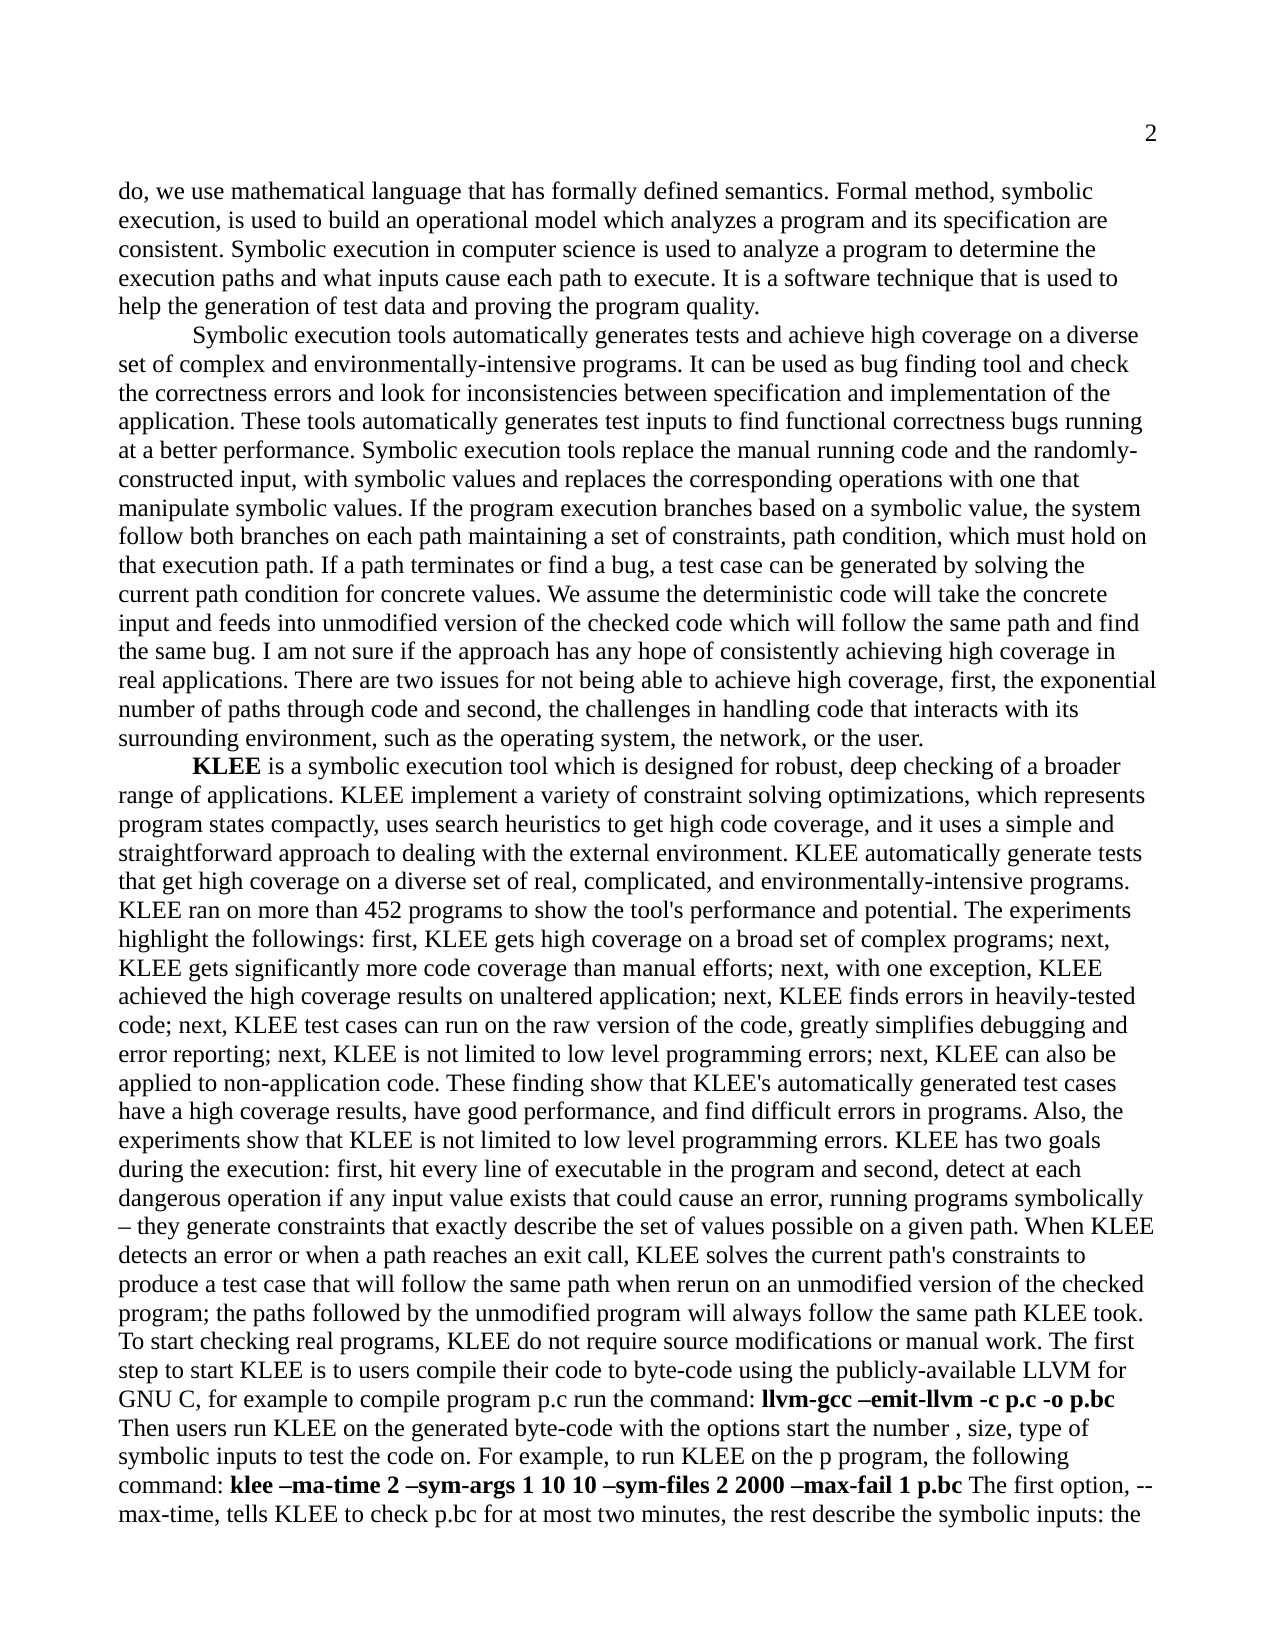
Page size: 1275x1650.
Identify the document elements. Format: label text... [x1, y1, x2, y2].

text KLEE ran on more than 452 programs to show the tool's performance and potential. The experiments highlight the followings: first, KLEE gets high coverage on a broad set of complex programs; next, KLEE gets significantly more code coverage than manual efforts; next, with one exception, KLEE achieved the high coverage results on unaltered application; next, KLEE finds errors in heavily-tested code; next, KLEE test cases can run on the raw version of the code, greatly simplifies debugging and error reporting; next, KLEE is not limited to low level programming errors; next, KLEE can also be applied to non-application code. These finding show that KLEE's automatically generated test cases have a high coverage results, have good performance, and find difficult errors in programs. Also, the experiments show that KLEE is not limited to low level programming errors. KLEE has two goals during the execution: first, hit every line of executable in the program and second, detect at each dangerous operation if any input value exists that could cause an error, running programs symbolically – they generate constraints that exactly describe the set of values possible on a given path. When KLEE detects an error or when a path reaches an exit call, KLEE solves the current path's constraints to produce a test case that will follow the same path when rerun on an unmodified version of the checked program; the paths followed by the unmodified program will always follow the same path KLEE took. [118, 895, 1157, 1326]
text KLEE is a symbolic execution tool which is designed for robust, deep checking of a broader range of applications. KLEE implement a variety of constraint solving optimizations, which represents program states compactly, uses search heuristics to get high code coverage, and it uses a simple and straightforward approach to dealing with the external environment. KLEE automatically generate tests that get high coverage on a diverse set of real, complicated, and environmentally-intensive programs. [118, 751, 1157, 895]
text Then users run KLEE on the generated byte-code with the options start the number , size, type of symbolic inputs to test the code on. For example, to run KLEE on the p program, the following command: klee –ma-time 2 –sym-args 1 10 10 –sym-files 2 2000 –max-fail 1 p.bc The first option, --max-time, tells KLEE to check p.bc for at most two minutes, the rest describe the symbolic inputs: the [118, 1413, 1157, 1528]
text To start checking real programs, KLEE do not require source modifications or manual work. The first step to start KLEE is to users compile their code to byte-code using the publicly-available LLVM for GNU C, for example to compile program p.c run the command: llvm-gcc –emit-llvm -c p.c -o p.bc [118, 1326, 1157, 1413]
text do, we use mathematical language that has formally defined semantics. Formal method, symbolic execution, is used to build an operational model which analyzes a program and its specification are consistent. Symbolic execution in computer science is used to analyze a program to determine the execution paths and what inputs cause each path to execute. It is a software technique that is used to help the generation of test data and proving the program quality. [118, 176, 1157, 320]
text Symbolic execution tools automatically generates tests and achieve high coverage on a diverse set of complex and environmentally-intensive programs. It can be used as bug finding tool and check the correctness errors and look for inconsistencies between specification and implementation of the application. These tools automatically generates test inputs to find functional correctness bugs running at a better performance. Symbolic execution tools replace the manual running code and the randomly-constructed input, with symbolic values and replaces the corresponding operations with one that manipulate symbolic values. If the program execution branches based on a symbolic value, the system follow both branches on each path maintaining a set of constraints, path condition, which must hold on that execution path. If a path terminates or find a bug, a test case can be generated by solving the current path condition for concrete values. We assume the deterministic code will take the concrete input and feeds into unmodified version of the checked code which will follow the same path and find the same bug. I am not sure if the approach has any hope of consistently achieving high coverage in real applications. There are two issues for not being able to achieve high coverage, first, the exponential number of paths through code and second, the challenges in handling code that interacts with its surrounding environment, such as the operating system, the network, or the user. [118, 320, 1157, 751]
